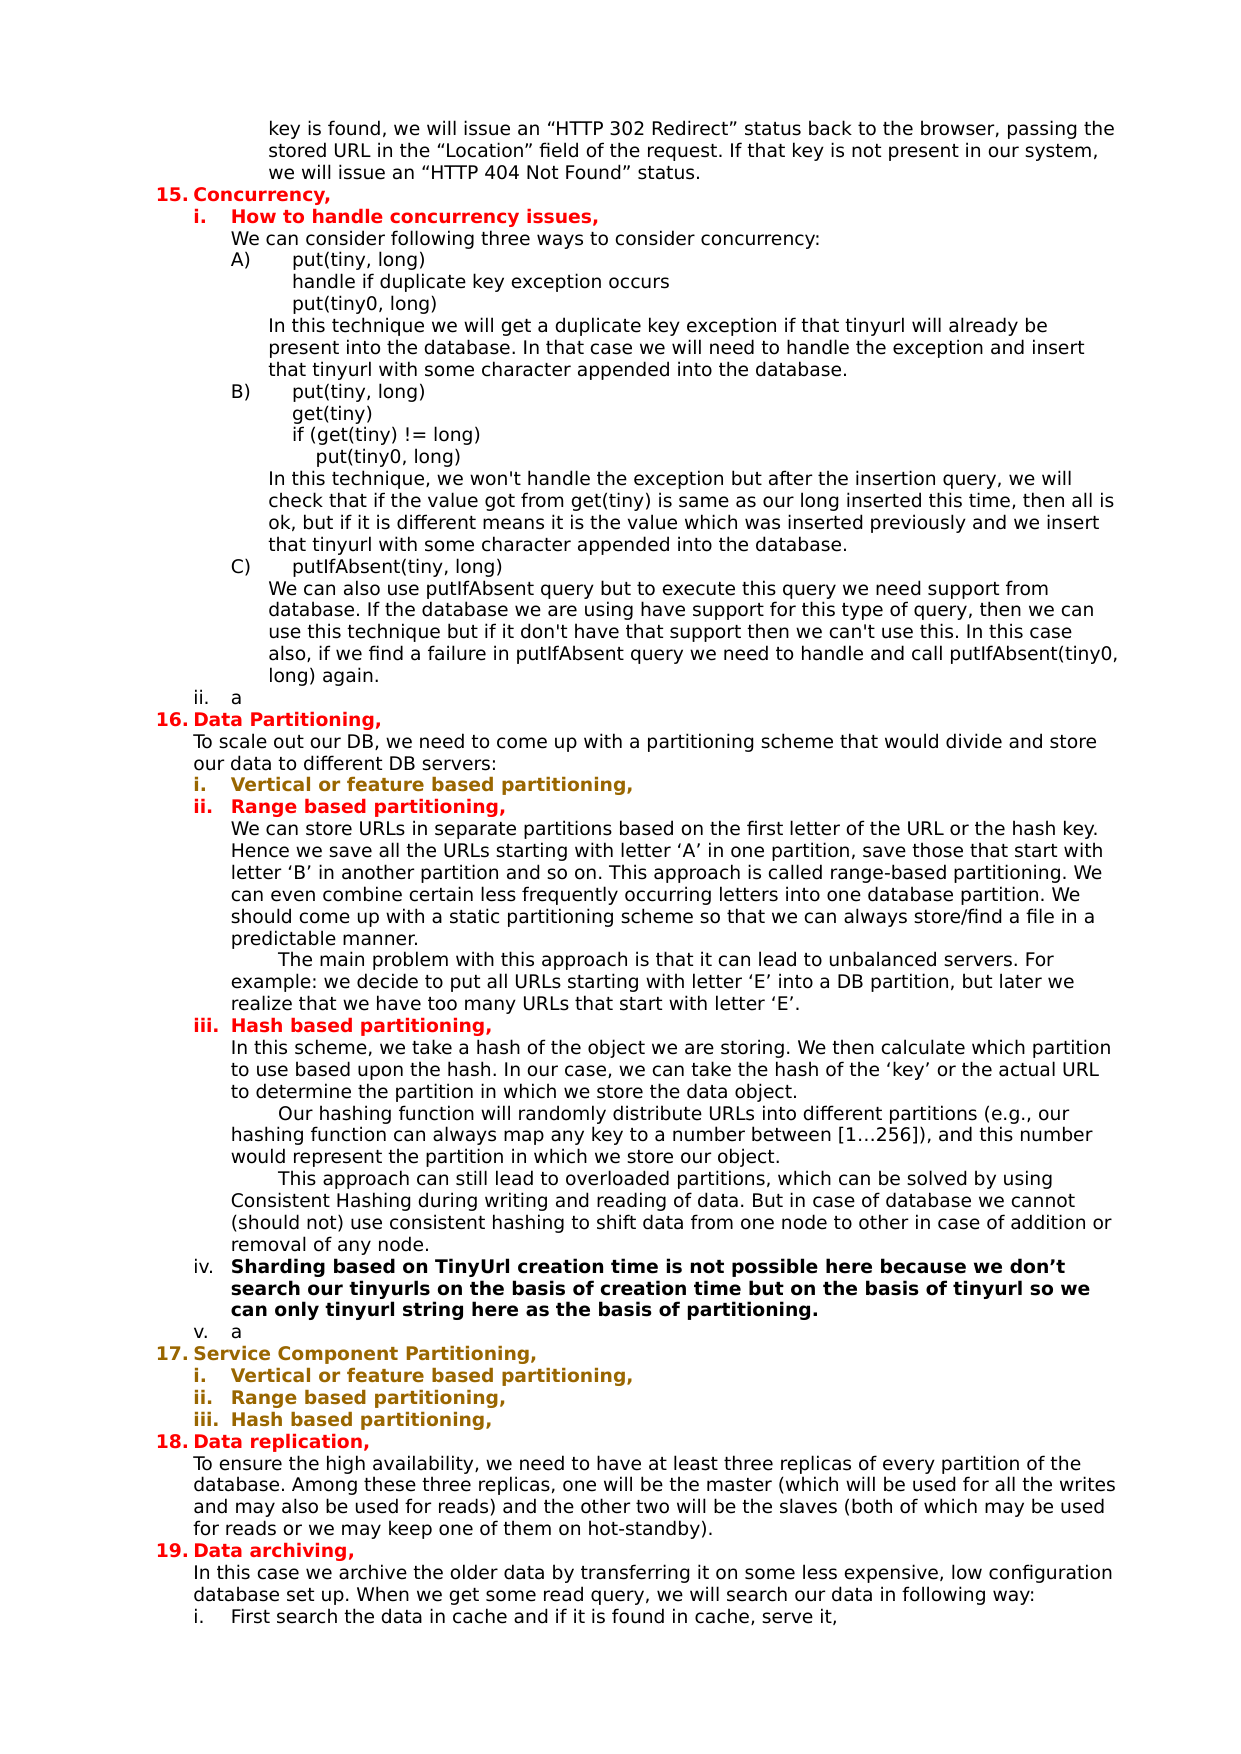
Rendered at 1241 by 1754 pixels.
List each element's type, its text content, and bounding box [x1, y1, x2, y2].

list We can consider following three ways to consider concurrency: [193, 227, 1122, 249]
list putIfAbsent(tiny, long) [231, 556, 1122, 577]
list Range based partitioning, [193, 1387, 1122, 1409]
list Data Partitioning, [156, 709, 1122, 731]
list a [193, 687, 1122, 709]
list Hash based partitioning, [193, 1409, 1122, 1431]
list In this case we archive the older data by transferring it on some less expensive, low configuration database set up. When we get some read query, we will search our data in following way: [156, 1562, 1122, 1606]
list Data replication, [156, 1431, 1122, 1452]
list put(tiny, long) [231, 381, 1122, 402]
list In this technique we will get a duplicate key exception if that tinyurl will already be present into the database. In that case we will need to handle the exception and insert that tinyurl with some character appended into the database. [231, 315, 1122, 381]
list Concurrency, [156, 184, 1122, 206]
list Sharding based on TinyUrl creation time is not possible here because we don’t search our tinyurls on the basis of creation time but on the basis of tinyurl so we can only tinyurl string here as the basis of partitioning. [193, 1256, 1122, 1321]
list In this technique, we won't handle the exception but after the insertion query, we will check that if the value got from get(tiny) is same as our long inserted this time, then all is ok, but if it is different means it is the value which was inserted previously and we insert that tinyurl with some character appended into the database. [231, 468, 1122, 556]
list Vertical or feature based partitioning, [193, 774, 1122, 796]
list In this scheme, we take a hash of the object we are storing. We then calculate which partition to use based upon the hash. In our case, we can take the hash of the ‘key’ or the actual URL to determine the partition in which we store the data object. [193, 1037, 1122, 1102]
list To ensure the high availability, we need to have at least three replicas of every partition of the database. Among these three replicas, one will be the master (which will be used for all the writes and may also be used for reads) and the other two will be the slaves (both of which may be used for reads or we may keep one of them on hot-standby). [156, 1452, 1122, 1540]
list Hash based partitioning, [193, 1015, 1122, 1037]
list a [193, 1321, 1122, 1343]
list if (get(tiny) != long) [231, 424, 1122, 446]
list This approach can still lead to overloaded partitions, which can be solved by using Consistent Hashing during writing and reading of data. But in case of database we cannot (should not) use consistent hashing to shift data from one node to other in case of addition or removal of any node. [193, 1168, 1122, 1256]
list How to handle concurrency issues, [193, 206, 1122, 227]
list put(tiny0, long) [231, 446, 1122, 468]
list Vertical or feature based partitioning, [193, 1365, 1122, 1387]
list First search the data in cache and if it is found in cache, serve it, [193, 1606, 1122, 1627]
list Data archiving, [156, 1540, 1122, 1562]
list We can store URLs in separate partitions based on the first letter of the URL or the hash key. Hence we save all the URLs starting with letter ‘A’ in one partition, save those that start with letter ‘B’ in another partition and so on. This approach is called range-based partitioning. We can even combine certain less frequently occurring letters into one database partition. We should come up with a static partitioning scheme so that we can always store/find a file in a predictable manner. [193, 818, 1122, 949]
list The main problem with this approach is that it can lead to unbalanced servers. For example: we decide to put all URLs starting with letter ‘E’ into a DB partition, but later we realize that we have too many URLs that start with letter ‘E’. [193, 949, 1122, 1015]
list put(tiny, long) [231, 249, 1122, 271]
list put(tiny0, long) [231, 293, 1122, 315]
list Range based partitioning, [193, 796, 1122, 818]
list get(tiny) [231, 402, 1122, 424]
list key is found, we will issue an “HTTP 302 Redirect” status back to the browser, passing the stored URL in the “Location” field of the request. If that key is not present in our system, we will issue an “HTTP 404 Not Found” status. [231, 118, 1122, 184]
list We can also use putIfAbsent query but to execute this query we need support from database. If the database we are using have support for this type of query, then we can use this technique but if it don't have that support then we can't use this. In this case also, if we find a failure in putIfAbsent query we need to handle and call putIfAbsent(tiny0, long) again. [231, 577, 1122, 687]
list Service Component Partitioning, [156, 1343, 1122, 1365]
list handle if duplicate key exception occurs [231, 271, 1122, 293]
list To scale out our DB, we need to come up with a partitioning scheme that would divide and store our data to different DB servers: [156, 731, 1122, 774]
list Our hashing function will randomly distribute URLs into different partitions (e.g., our hashing function can always map any key to a number between [1…256]), and this number would represent the partition in which we store our object. [193, 1102, 1122, 1168]
